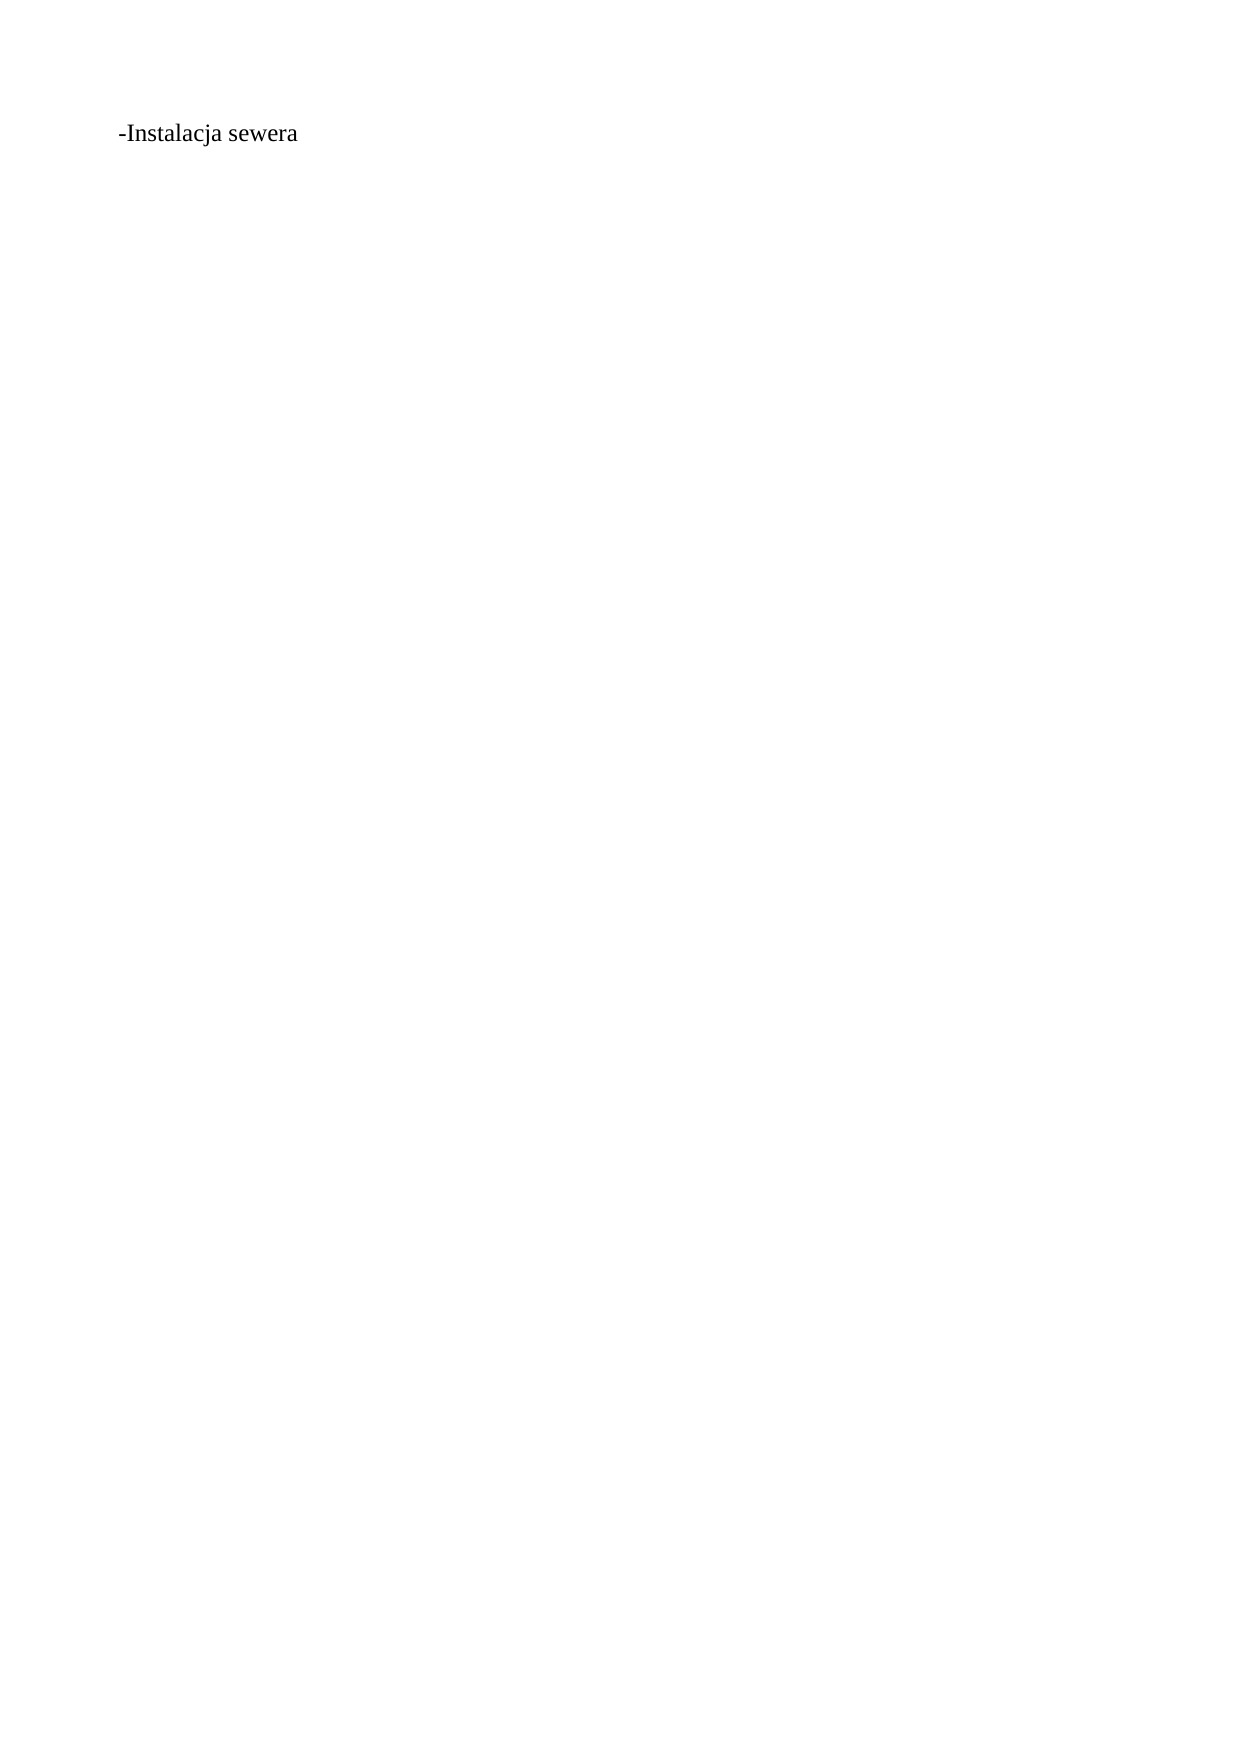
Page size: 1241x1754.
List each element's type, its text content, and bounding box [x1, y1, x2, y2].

text -Instalacja sewera [118, 118, 1122, 147]
